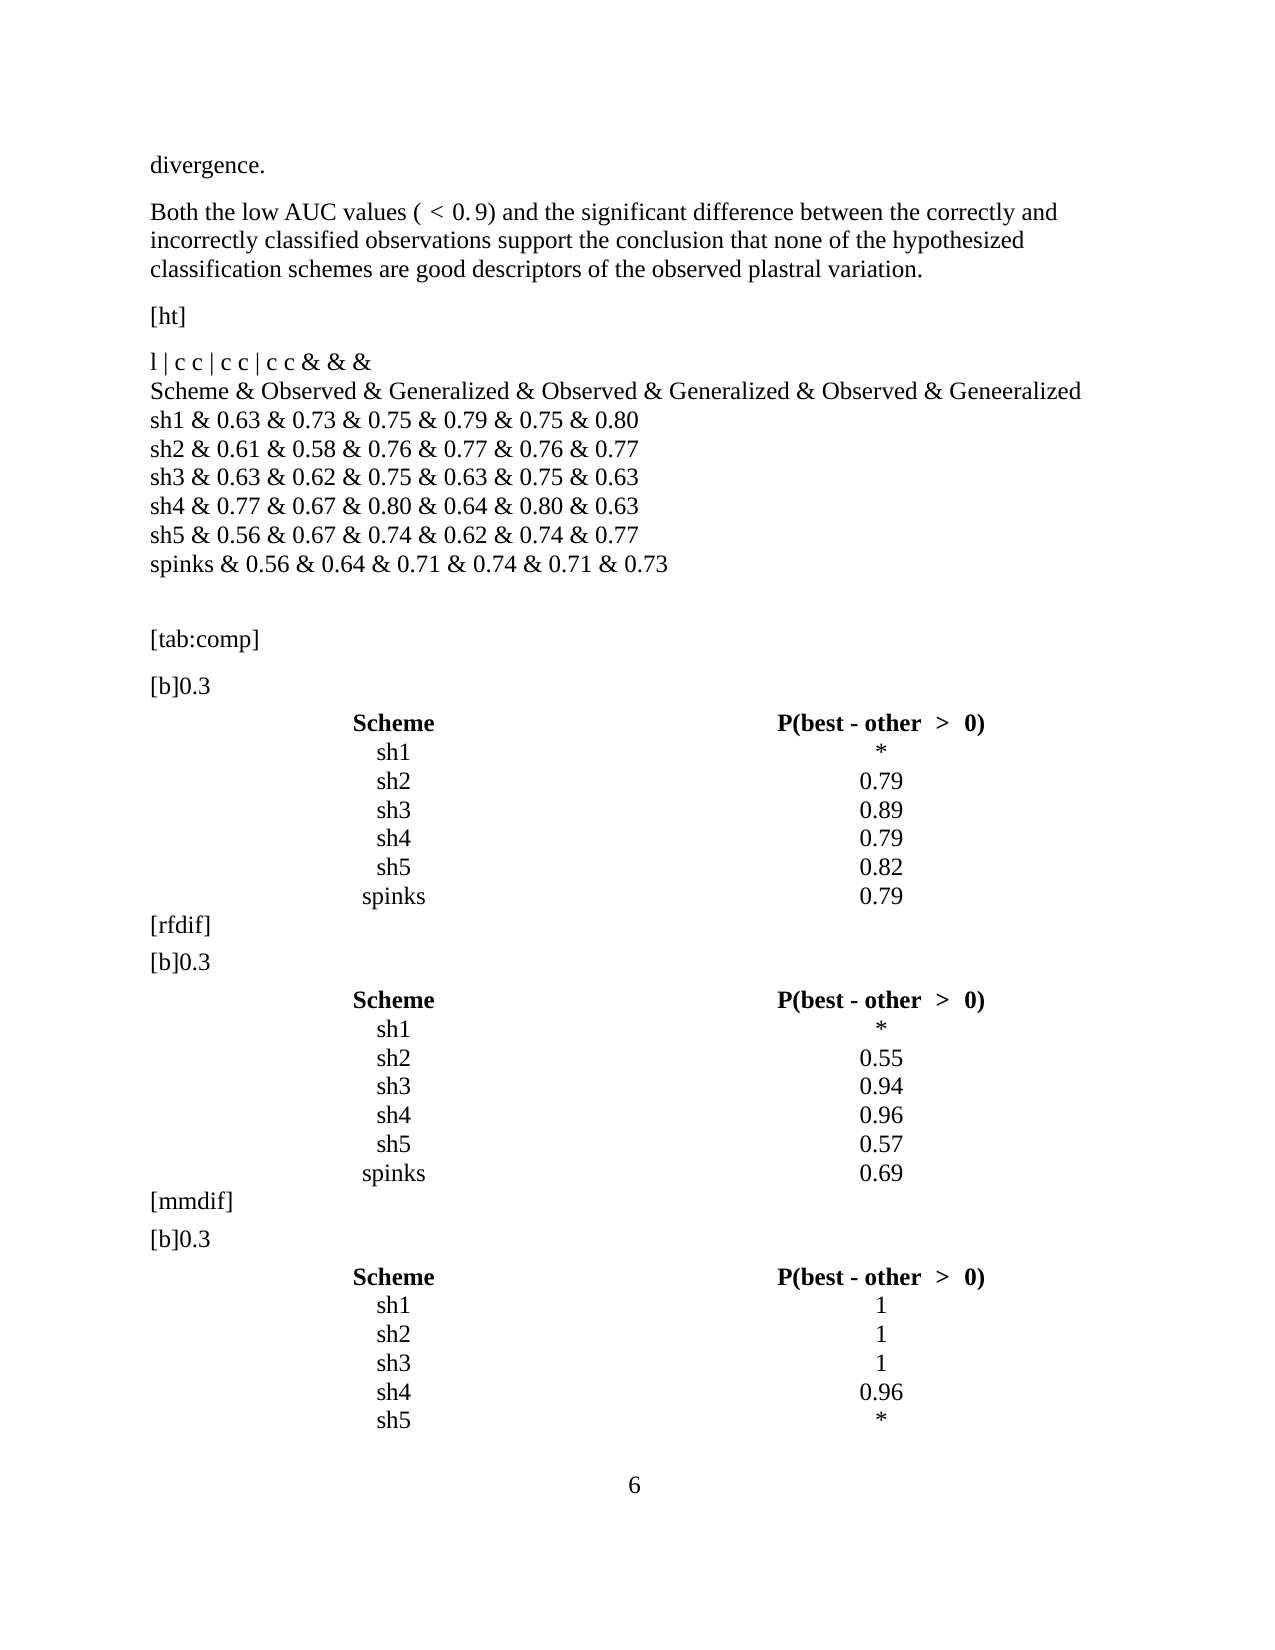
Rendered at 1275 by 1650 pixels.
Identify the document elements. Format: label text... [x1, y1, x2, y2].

table_header Scheme [150, 985, 637, 1014]
table_cell spinks [150, 881, 637, 910]
table_cell sh5 [150, 1406, 637, 1434]
text [rfdif] [150, 910, 1125, 938]
table_cell sh1 [150, 1014, 637, 1043]
table_cell sh5 [150, 852, 637, 881]
table_cell sh4 [150, 1100, 637, 1129]
table_header P(best - other > 0) [638, 709, 1125, 737]
table_cell 1 [638, 1319, 1125, 1348]
text [ht] [150, 301, 1125, 329]
table_header Scheme [150, 1262, 637, 1291]
table_cell sh3 [150, 1348, 637, 1377]
table_cell 0.96 [638, 1377, 1125, 1406]
table_header P(best - other > 0) [638, 1262, 1125, 1291]
table_cell 0.82 [638, 852, 1125, 881]
text [b]0.3 [150, 1224, 1125, 1253]
table_cell 0.89 [638, 795, 1125, 823]
table_cell 0.94 [638, 1071, 1125, 1100]
table_cell sh4 [150, 1377, 637, 1406]
table_cell spinks [150, 1158, 637, 1186]
table_cell * [638, 737, 1125, 766]
table_cell sh2 [150, 766, 637, 795]
table_cell 1 [638, 1291, 1125, 1319]
table_cell 0.55 [638, 1043, 1125, 1071]
text Both the low AUC values ( < 0. 9) and the significant difference between the correctly and incorrectly classified observations support the conclusion that none of the hypothesized classification schemes are good descriptors of the observed plastral variation. [150, 197, 1125, 283]
text [b]0.3 [150, 671, 1125, 699]
table_cell 0.79 [638, 824, 1125, 852]
text [b]0.3 [150, 947, 1125, 976]
table_cell sh1 [150, 737, 637, 766]
table_cell sh2 [150, 1043, 637, 1071]
text [tab:comp] [150, 624, 1125, 653]
table_cell sh1 [150, 1291, 637, 1319]
table_cell 0.57 [638, 1129, 1125, 1158]
table_cell 0.79 [638, 766, 1125, 795]
table_cell sh4 [150, 824, 637, 852]
table_cell 0.96 [638, 1100, 1125, 1129]
table_cell sh2 [150, 1319, 637, 1348]
text [mmdif] [150, 1186, 1125, 1215]
table_cell sh5 [150, 1129, 637, 1158]
text divergence. [150, 150, 1125, 179]
table_header P(best - other > 0) [638, 985, 1125, 1014]
table_cell sh3 [150, 1071, 637, 1100]
table_header Scheme [150, 709, 637, 737]
table_cell * [638, 1406, 1125, 1434]
table_cell 0.79 [638, 881, 1125, 910]
table_cell 1 [638, 1348, 1125, 1377]
text l | c c | c c | c c & & & Scheme & Observed & Generalized & Observed & Generalized & Observed & Geneeralized sh1 & 0.63 & 0.73 & 0.75 & 0.79 & 0.75 & 0.80 sh2 & 0.61 & 0.58 & 0.76 & 0.77 & 0.76 & 0.77 sh3 & 0.63 & 0.62 & 0.75 & 0.63 & 0.75 & 0.63 sh4 & 0.77 & 0.67 & 0.80 & 0.64 & 0.80 & 0.63 sh5 & 0.56 & 0.67 & 0.74 & 0.62 & 0.74 & 0.77 spinks & 0.56 & 0.64 & 0.71 & 0.74 & 0.71 & 0.73 [150, 347, 1125, 606]
table_cell 0.69 [638, 1158, 1125, 1186]
table_cell sh3 [150, 795, 637, 823]
table_cell * [638, 1014, 1125, 1043]
